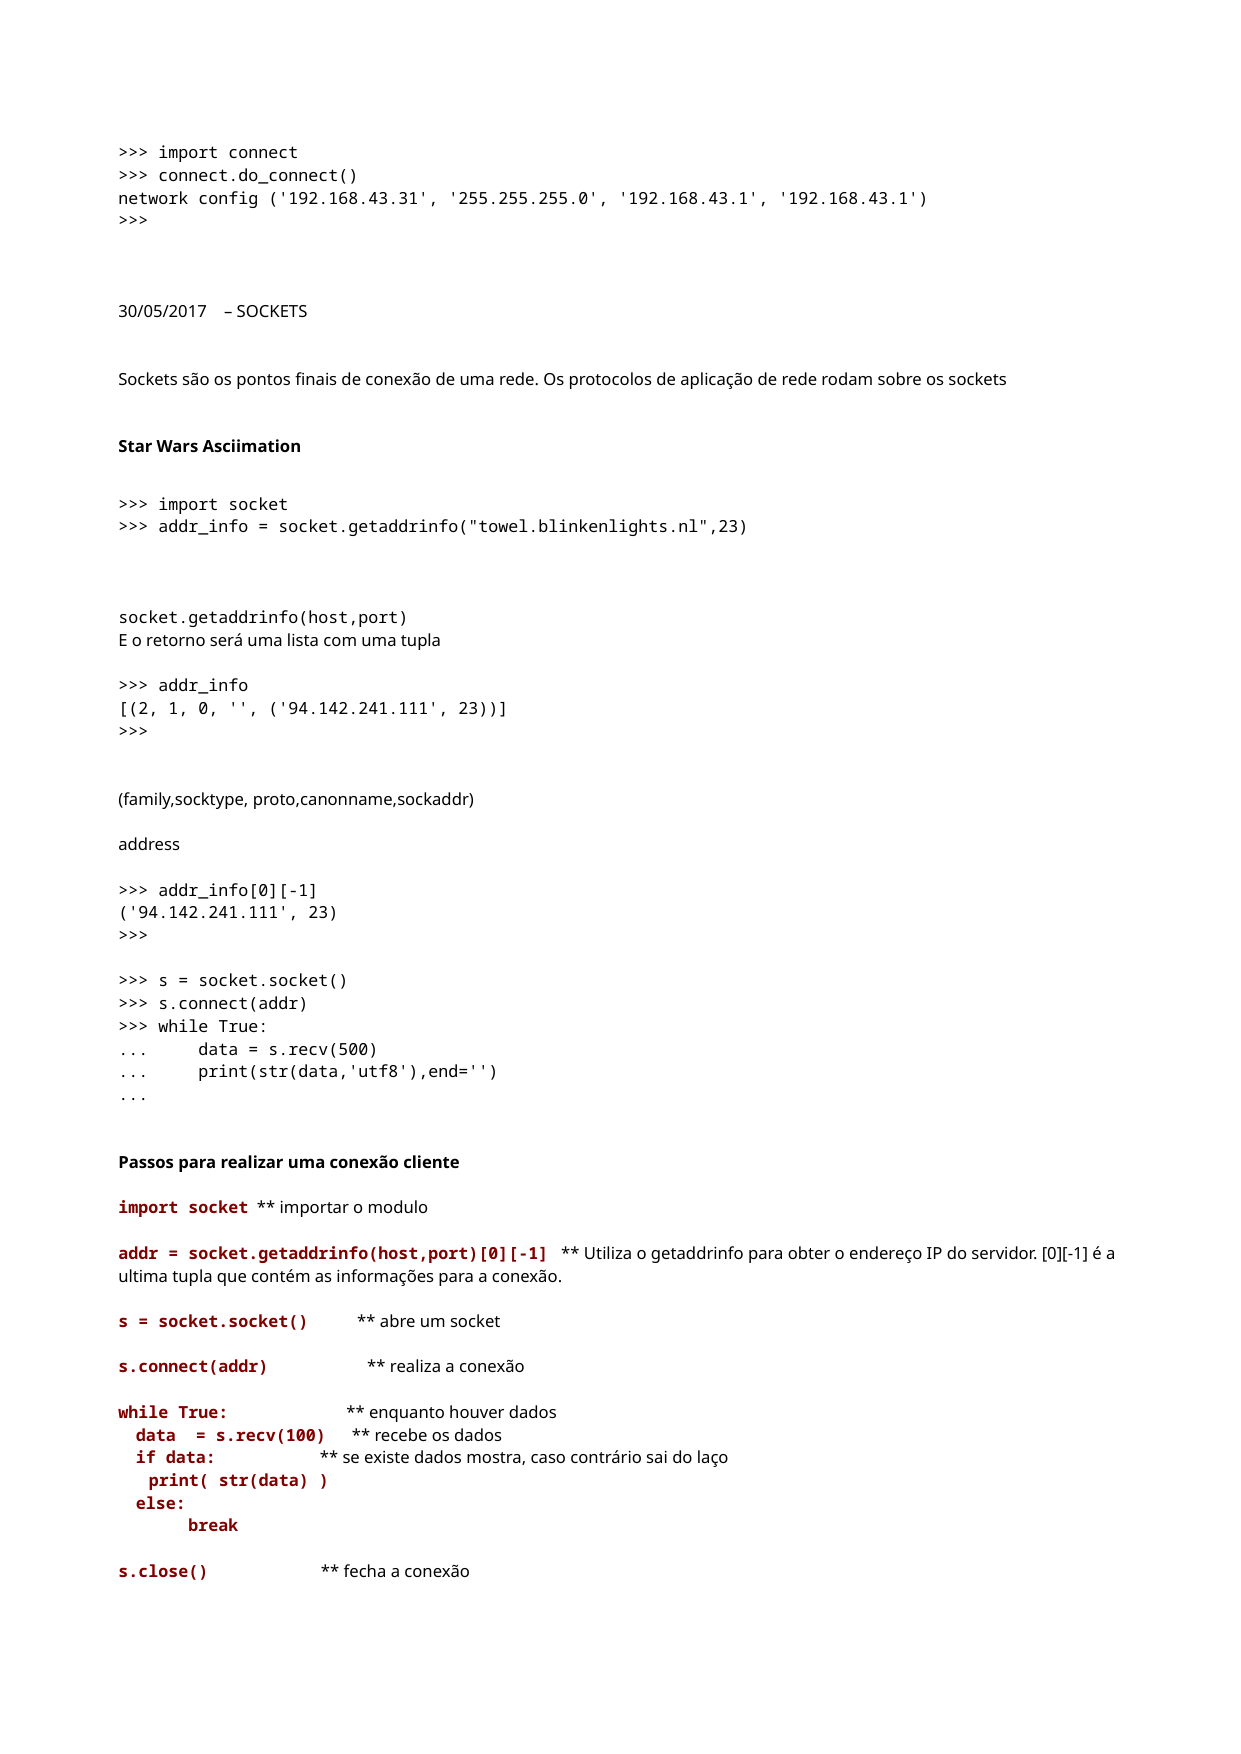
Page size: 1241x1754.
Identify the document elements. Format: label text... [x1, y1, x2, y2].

text break [118, 1514, 1122, 1537]
text >>> import socket [118, 492, 1122, 515]
text Sockets são os pontos finais de conexão de uma rede. Os protocolos de aplicação de rede rodam sobre os sockets [118, 368, 1122, 391]
text >>> s = socket.socket() [118, 969, 1122, 992]
text E o retorno será uma lista com uma tupla [118, 628, 1122, 651]
text s.connect(addr) ** realiza a conexão [118, 1355, 1122, 1378]
text Passos para realizar uma conexão cliente [118, 1151, 1122, 1173]
text ('94.142.241.111', 23) [118, 901, 1122, 923]
text print( str(data) ) [118, 1468, 1122, 1491]
text s = socket.socket() ** abre um socket [118, 1309, 1122, 1332]
text >>> [118, 719, 1122, 742]
text ... print(str(data,'utf8'),end='') [118, 1060, 1122, 1082]
text [(2, 1, 0, '', ('94.142.241.111', 23))] [118, 696, 1122, 719]
text address [118, 833, 1122, 855]
text if data: ** se existe dados mostra, caso contrário sai do laço [118, 1446, 1122, 1468]
text >>> addr_info [118, 674, 1122, 696]
text >>> import connect [118, 141, 1122, 163]
text import socket ** importar o modulo [118, 1196, 1122, 1219]
text >>> while True: [118, 1014, 1122, 1037]
text >>> addr_info = socket.getaddrinfo("towel.blinkenlights.nl",23) [118, 515, 1122, 537]
text >>> [118, 209, 1122, 232]
text (family,socktype, proto,canonname,sockaddr) [118, 787, 1122, 810]
text addr = socket.getaddrinfo(host,port)[0][-1] ** Utiliza o getaddrinfo para obter o endereço IP do servidor. [0][-1] é a ultima tupla que contém as informações para a conexão. [118, 1241, 1122, 1287]
text else: [118, 1491, 1122, 1514]
text >>> [118, 923, 1122, 946]
text 30/05/2017 – SOCKETS [118, 300, 1122, 322]
text while True: ** enquanto houver dados [118, 1400, 1122, 1423]
subtitle Star Wars Asciimation [118, 434, 1122, 457]
text >>> addr_info[0][-1] [118, 878, 1122, 901]
text ... [118, 1082, 1122, 1105]
text ... data = s.recv(500) [118, 1037, 1122, 1060]
text >>> connect.do_connect() [118, 163, 1122, 186]
text s.close() ** fecha a conexão [118, 1559, 1122, 1582]
text >>> s.connect(addr) [118, 992, 1122, 1014]
text network config ('192.168.43.31', '255.255.255.0', '192.168.43.1', '192.168.43.1') [118, 186, 1122, 209]
text data = s.recv(100) ** recebe os dados [118, 1423, 1122, 1446]
text socket.getaddrinfo(host,port) [118, 606, 1122, 628]
